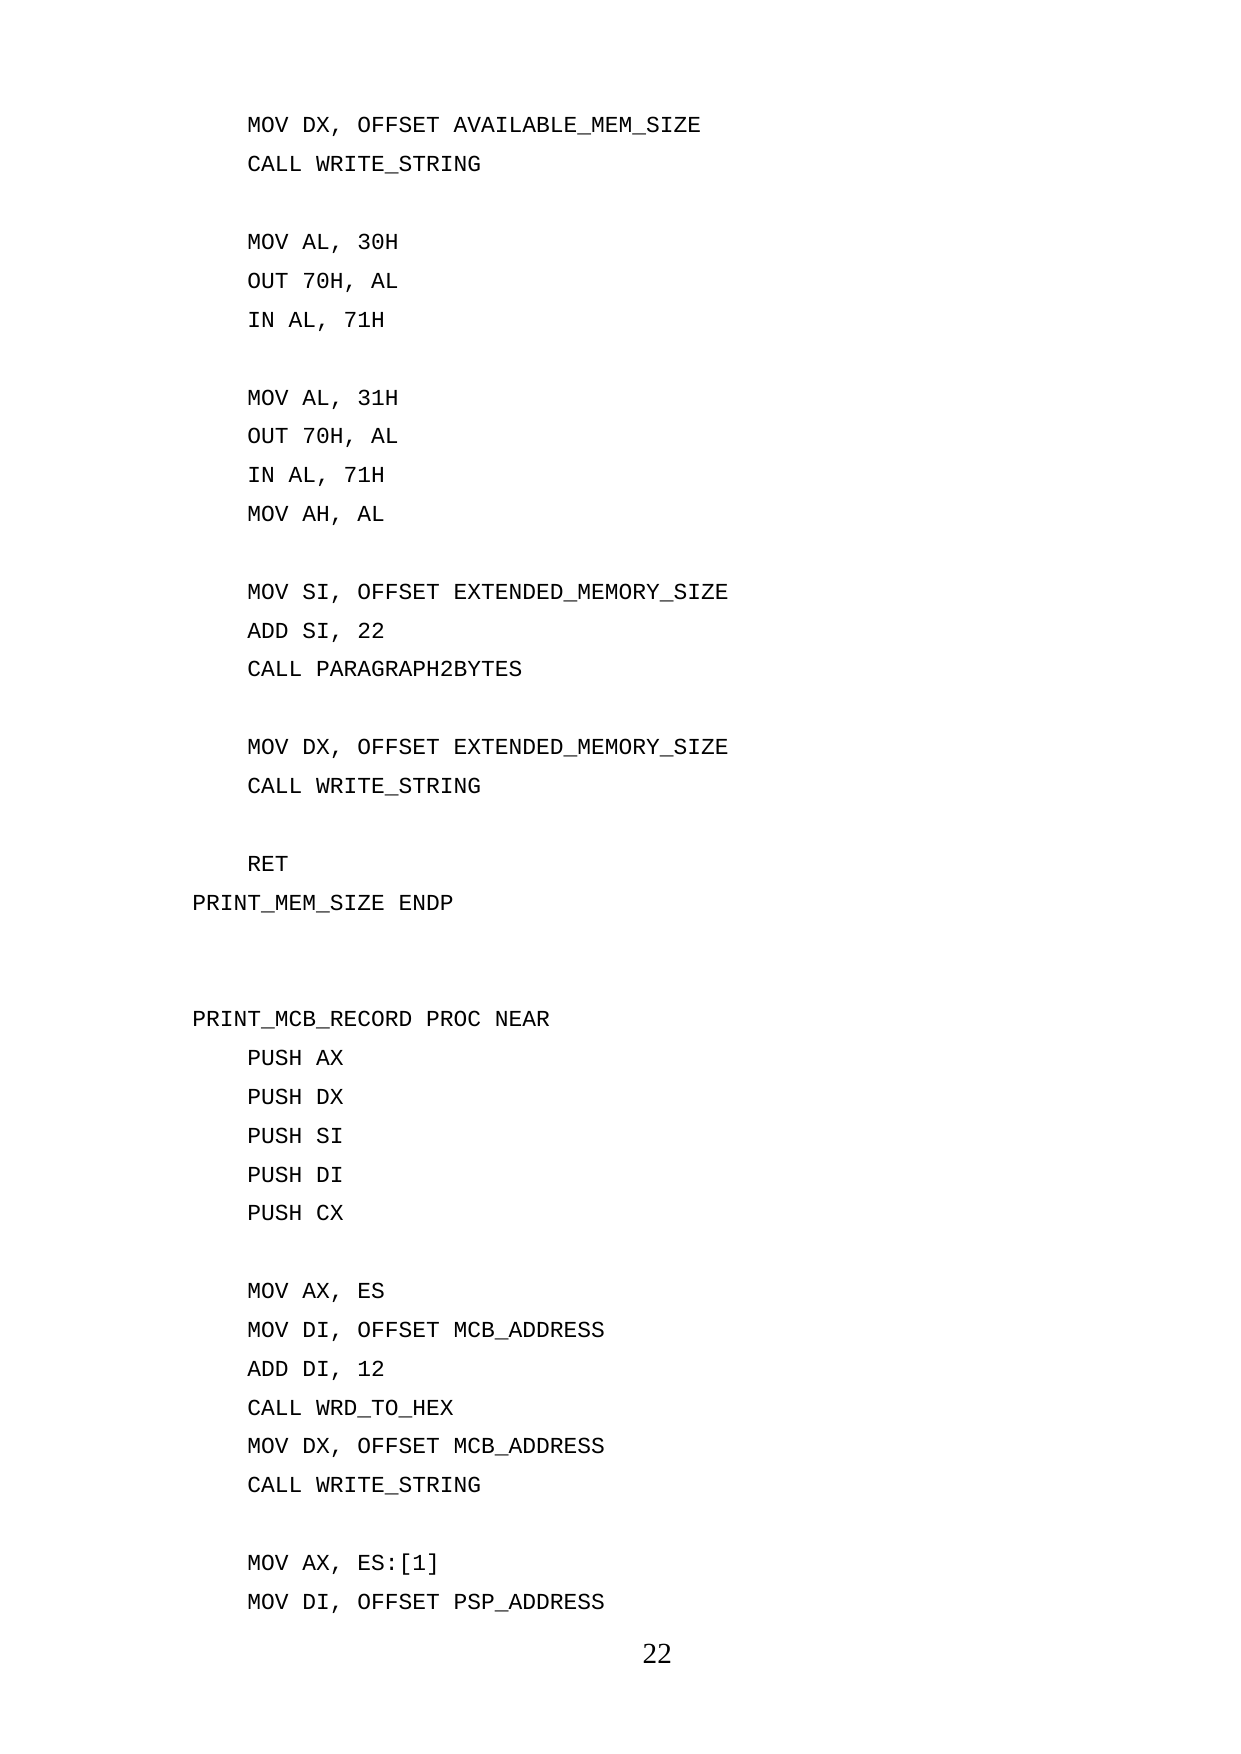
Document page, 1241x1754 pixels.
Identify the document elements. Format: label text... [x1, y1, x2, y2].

text PUSH DI [118, 1163, 1122, 1189]
text ADD SI, 22 [118, 619, 1122, 645]
text PUSH AX [118, 1046, 1122, 1072]
text PRINT_MCB_RECORD PROC NEAR [118, 1007, 1122, 1033]
text OUT 70H, AL [118, 425, 1122, 451]
text MOV SI, OFFSET EXTENDED_MEMORY_SIZE [118, 580, 1122, 606]
text RET [118, 852, 1122, 878]
text PUSH CX [118, 1202, 1122, 1228]
text PRINT_MEM_SIZE ENDP [118, 891, 1122, 917]
text CALL WRITE_STRING [118, 153, 1122, 179]
text PUSH SI [118, 1124, 1122, 1150]
text PUSH DX [118, 1085, 1122, 1111]
text MOV AH, AL [118, 502, 1122, 528]
text MOV AX, ES [118, 1279, 1122, 1305]
text CALL WRITE_STRING [118, 1474, 1122, 1500]
text MOV DX, OFFSET EXTENDED_MEMORY_SIZE [118, 736, 1122, 761]
text MOV AL, 31H [118, 386, 1122, 412]
text IN AL, 71H [118, 308, 1122, 334]
text MOV DX, OFFSET MCB_ADDRESS [118, 1435, 1122, 1461]
text MOV DI, OFFSET MCB_ADDRESS [118, 1318, 1122, 1344]
text CALL WRITE_STRING [118, 774, 1122, 800]
text CALL WRD_TO_HEX [118, 1396, 1122, 1422]
text MOV DI, OFFSET PSP_ADDRESS [118, 1590, 1122, 1616]
text OUT 70H, AL [118, 269, 1122, 295]
text IN AL, 71H [118, 463, 1122, 489]
text CALL PARAGRAPH2BYTES [118, 658, 1122, 684]
text MOV AL, 30H [118, 230, 1122, 256]
text MOV DX, OFFSET AVAILABLE_MEM_SIZE [118, 114, 1122, 140]
text ADD DI, 12 [118, 1357, 1122, 1383]
text MOV AX, ES:[1] [118, 1551, 1122, 1577]
